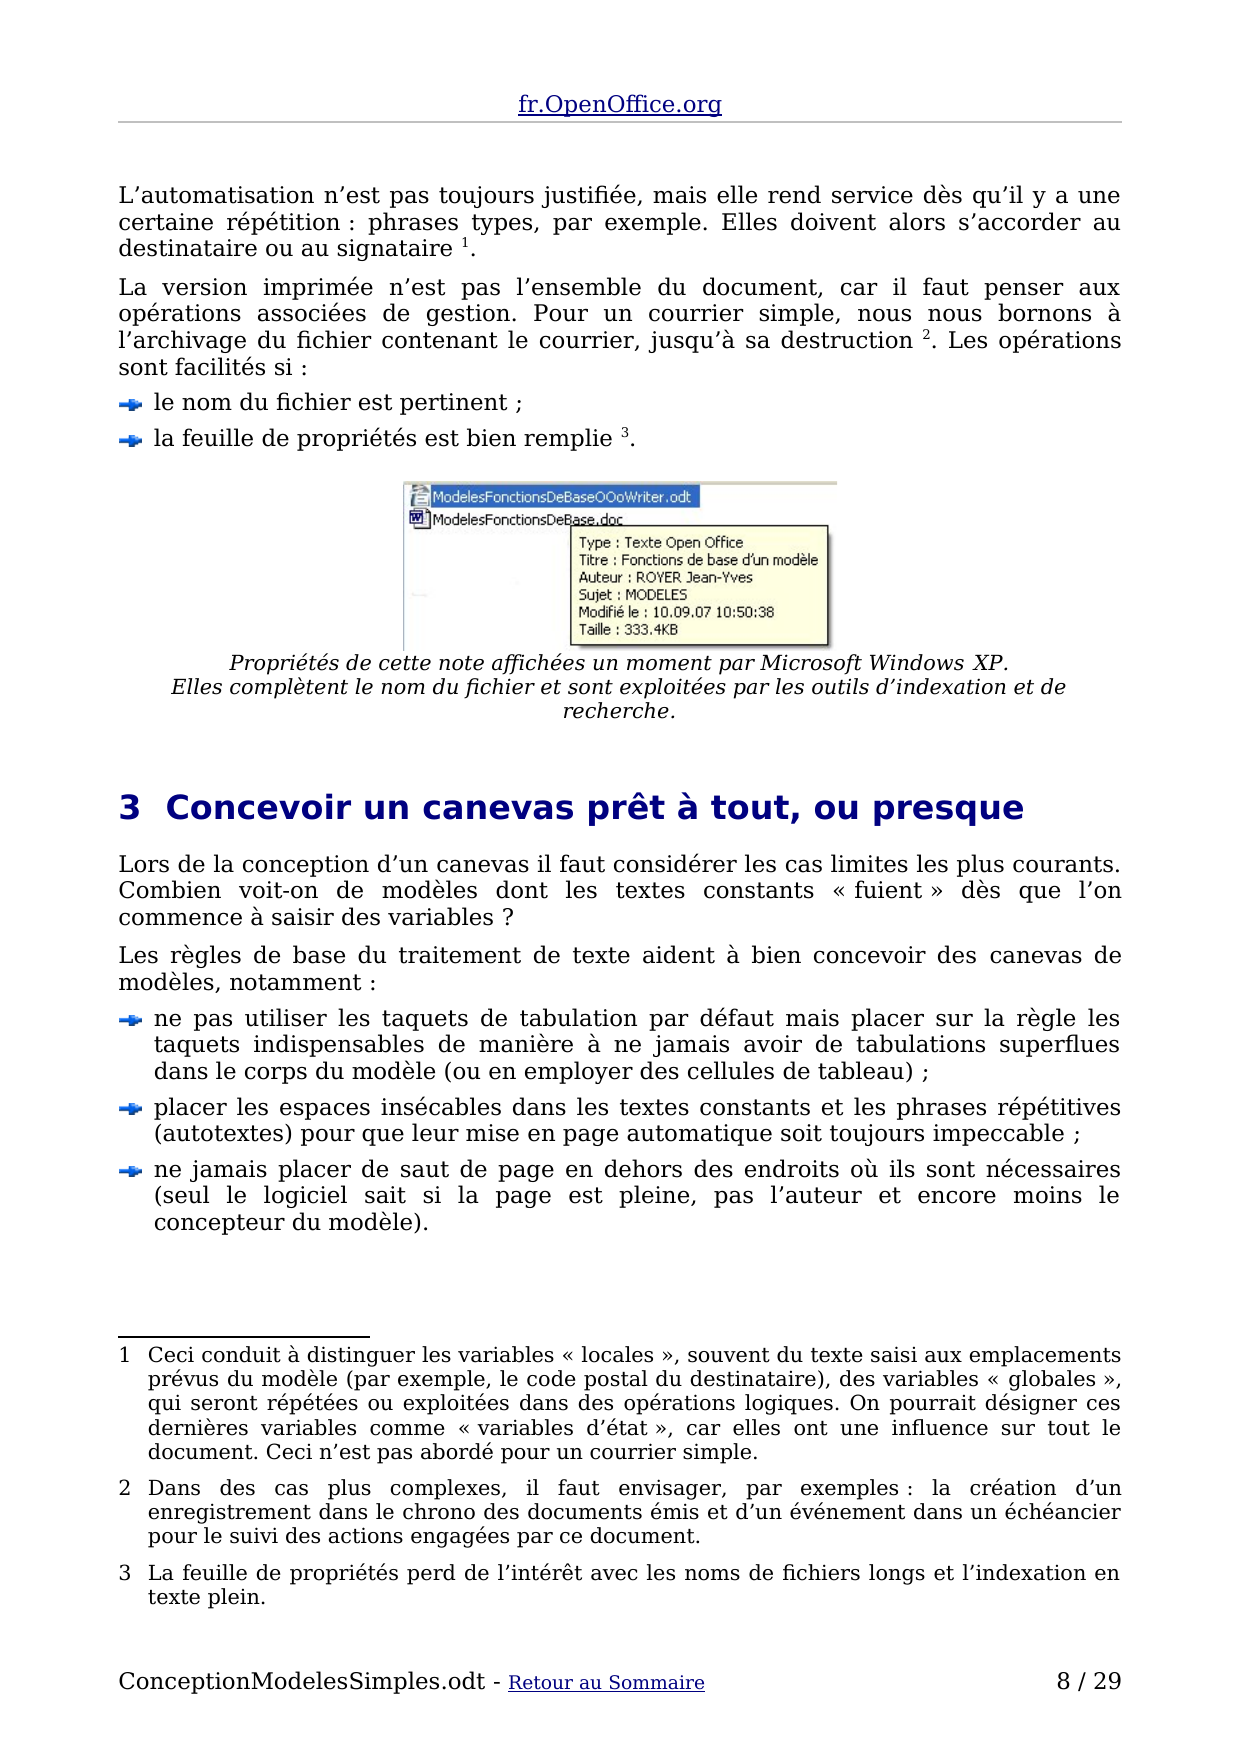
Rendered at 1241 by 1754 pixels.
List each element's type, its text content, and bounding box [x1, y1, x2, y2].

text Dans des cas plus complexes, il faut envisager, par exemples : la création d’un enregistrement dans le chrono des documents émis et d’un événement dans un échéancier pour le suivi des actions engagées par ce document. [118, 1476, 1122, 1549]
picture [119, 1015, 142, 1026]
subtitle Concevoir un canevas prêt à tout, ou presque [118, 788, 1122, 827]
list ne jamais placer de saut de page en dehors des endroits où ils sont nécessaires (seul le logiciel sait si la page est pleine, pas l’auteur et encore moins le concepteur du modèle). [118, 1156, 1122, 1236]
list La feuille de propriétés perd de l’intérêt avec les noms de fichiers longs et l’indexation en texte plein. [118, 1561, 1122, 1609]
list ne pas utiliser les taquets de tabulation par défaut mais placer sur la règle les taquets indispensables de manière à ne jamais avoir de tabulations superflues dans le corps du modèle (ou en employer des cellules de tableau) ; [118, 1005, 1122, 1085]
subtitle La version imprimée n’est pas l’ensemble du document, car il faut penser aux opérations associées de gestion. Pour un courrier simple, nous nous bornons à l’archivage du fichier contenant le courrier, jusqu’à sa destruction . Les opérations sont facilités si : [118, 274, 1122, 381]
picture [119, 1103, 142, 1115]
picture [119, 399, 142, 411]
subtitle Les règles de base du traitement de texte aident à bien concevoir des canevas de modèles, notamment : [118, 943, 1122, 996]
subtitle L’automatisation n’est pas toujours justifiée, mais elle rend service dès qu’il y a une certaine répétition : phrases types, par exemple. Elles doivent alors s’accorder au destinataire ou au signataire . [118, 182, 1122, 262]
list placer les espaces insécables dans les textes constants et les phrases répétitives (autotextes) pour que leur mise en page automatique soit toujours impeccable ; [118, 1094, 1122, 1147]
list le nom du fichier est pertinent ; [118, 389, 1122, 416]
picture [403, 481, 838, 651]
picture [119, 1166, 142, 1177]
picture [119, 435, 142, 447]
list la feuille de propriétés est bien remplie . [118, 425, 1122, 452]
text Ceci conduit à distinguer les variables « locales », souvent du texte saisi aux emplacements prévus du modèle (par exemple, le code postal du destinataire), des variables « globales », qui seront répétées ou exploitées dans des opérations logiques. On pourrait désigner ces dernières variables comme « variables d’état », car elles ont une influence sur tout le document. Ceci n’est pas abordé pour un courrier simple. [118, 1343, 1122, 1464]
text Propriétés de cette note affichées un moment par Microsoft Windows XP. Elles complètent le nom du fichier et sont exploitées par les outils d’indexation et de recherche. [118, 651, 1122, 723]
text Lors de la conception d’un canevas il faut considérer les cas limites les plus courants. Combien voit-on de modèles dont les textes constants « fuient » dès que l’on commence à saisir des variables ? [118, 851, 1122, 931]
